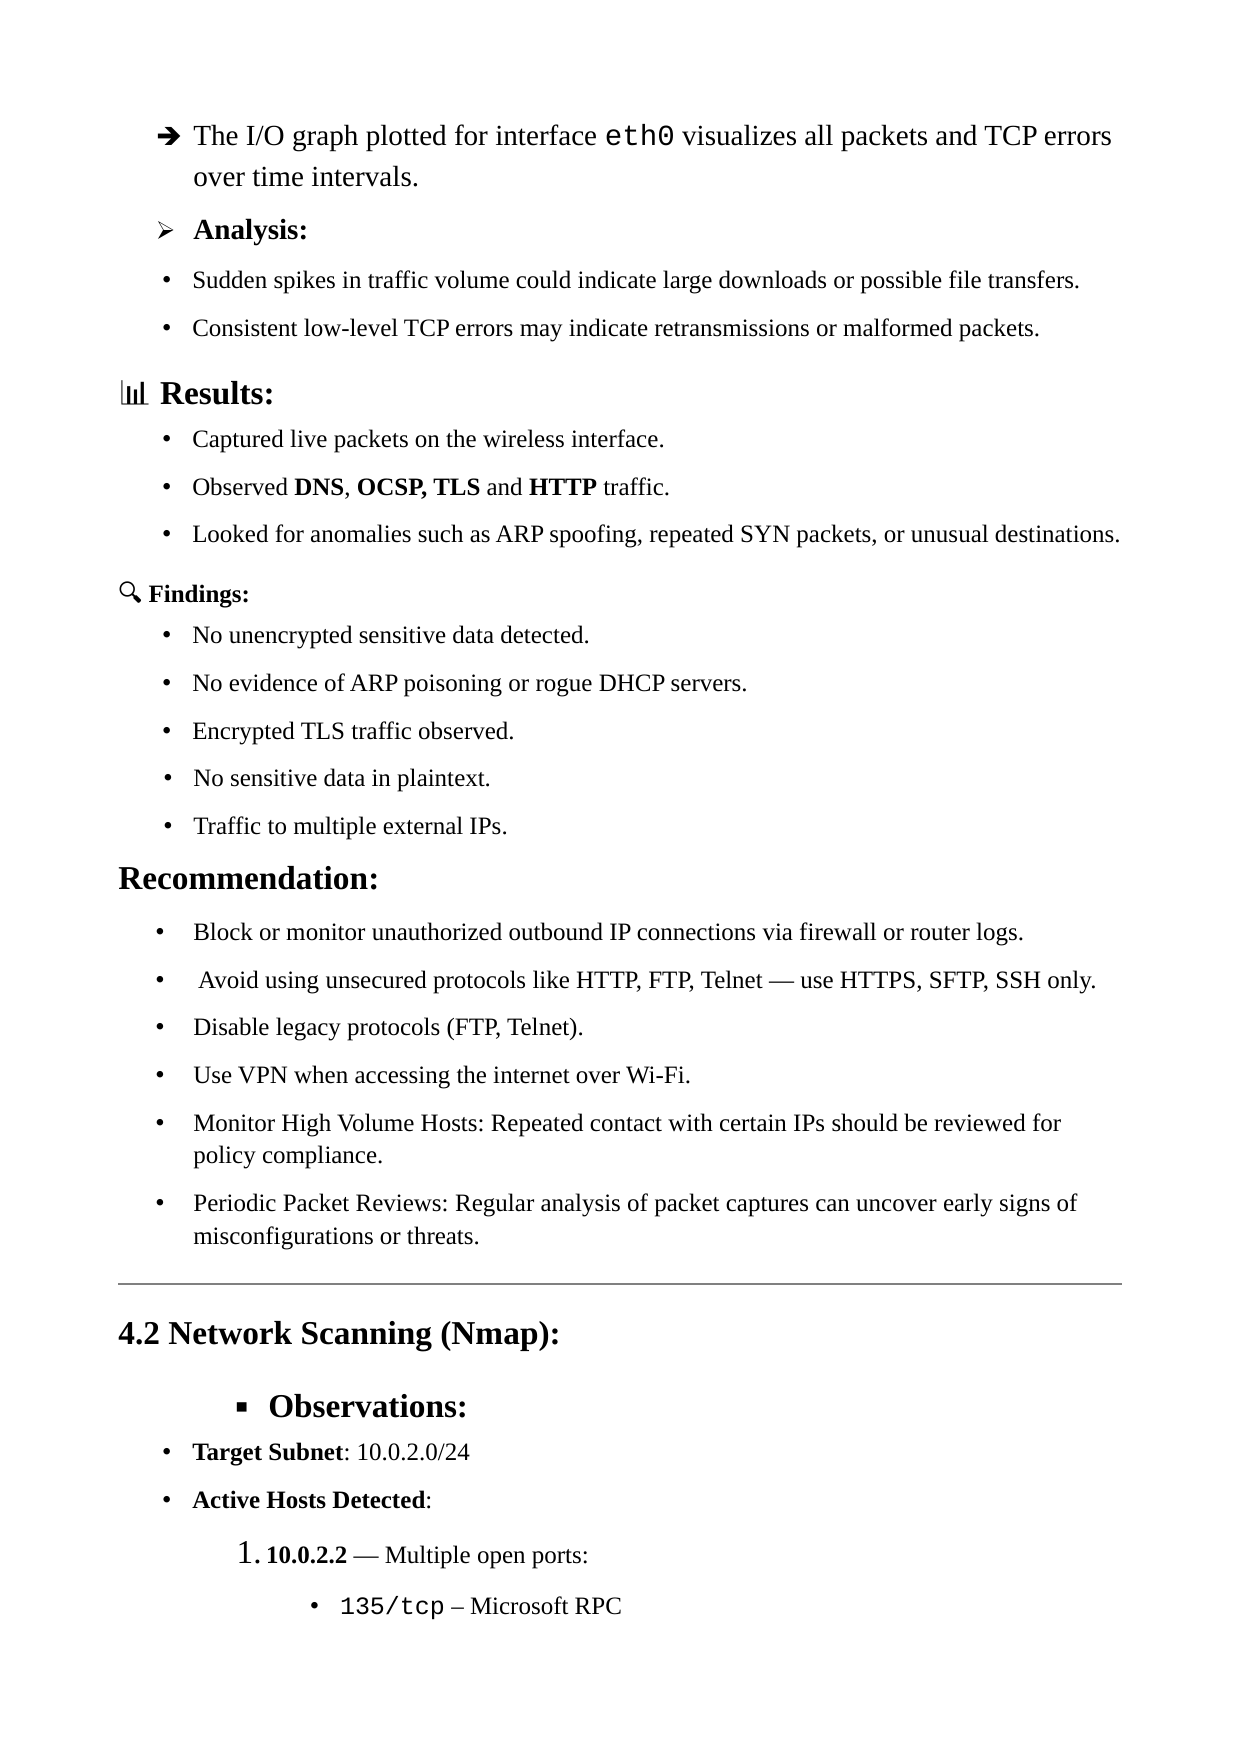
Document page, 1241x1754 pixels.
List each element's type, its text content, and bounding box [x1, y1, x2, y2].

list Observed DNS, OCSP, TLS and HTTP traffic. [162, 472, 1122, 500]
list The I/O graph plotted for interface eth0 visualizes all packets and TCP errors over time intervals. [156, 118, 1122, 193]
list No unencrypted sensitive data detected. [162, 621, 1122, 649]
list Analysis: [156, 212, 1122, 246]
list Looked for anomalies such as ARP spoofing, repeated SYN packets, or unusual destinations. [162, 519, 1122, 548]
list Encrypted TLS traffic observed. [162, 716, 1122, 744]
list Disable legacy protocols (FTP, Telnet). [156, 1012, 1122, 1041]
list Sudden spikes in traffic volume could indicate large downloads or possible file transfers. [162, 265, 1122, 294]
subtitle Observations: [231, 1386, 1122, 1425]
text Recommendation: [118, 858, 1122, 897]
list 10.0.2.2 — Multiple open ports: [236, 1532, 1122, 1571]
list No evidence of ARP poisoning or rogue DHCP servers. [162, 668, 1122, 697]
list Use VPN when accessing the internet over Wi-Fi. [156, 1060, 1122, 1089]
list Periodic Packet Reviews: Regular analysis of packet captures can uncover early signs of misconfigurations or threats. [156, 1188, 1122, 1250]
list Target Subnet: 10.0.2.0/24 [162, 1437, 1122, 1466]
list Traffic to multiple external IPs. [164, 811, 1122, 840]
text 4.2 Network Scanning (Nmap): [118, 1313, 1122, 1351]
list Block or monitor unauthorized outbound IP connections via firewall or router logs. [156, 917, 1122, 946]
list Active Hosts Detected: [162, 1485, 1122, 1513]
list Captured live packets on the wireless interface. [162, 424, 1122, 453]
subtitle 📊 Results: [118, 373, 1122, 411]
list Avoid using unsecured protocols like HTTP, FTP, Telnet — use HTTPS, SFTP, SSH only. [156, 965, 1122, 993]
list 135/tcp – Microsoft RPC [310, 1591, 1122, 1622]
subtitle 🔍 Findings: [118, 579, 1122, 608]
list Consistent low-level TCP errors may indicate retransmissions or malformed packets. [162, 313, 1122, 342]
list Monitor High Volume Hosts: Repeated contact with certain IPs should be reviewed for policy compliance. [156, 1108, 1122, 1169]
list No sensitive data in plaintext. [164, 763, 1122, 792]
